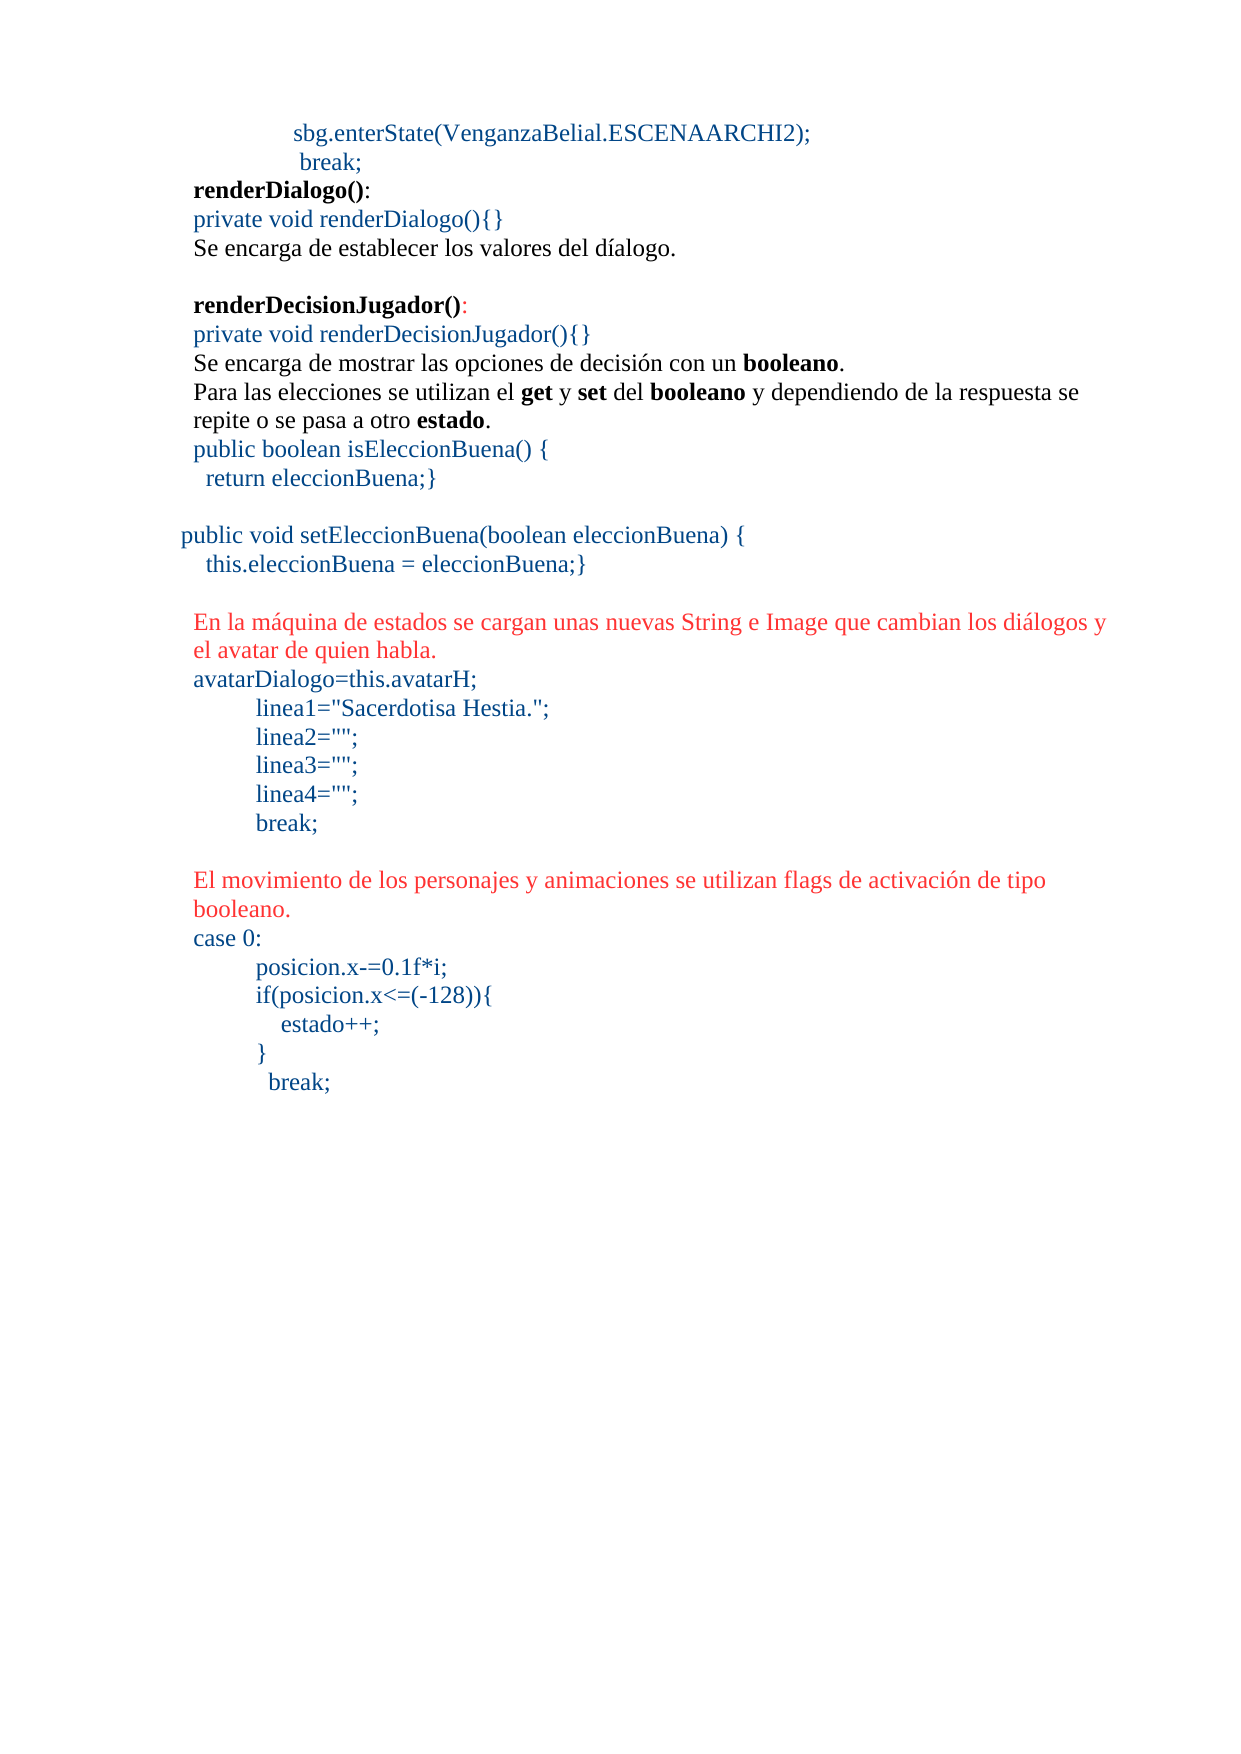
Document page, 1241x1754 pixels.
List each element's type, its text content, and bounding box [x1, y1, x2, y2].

text public boolean isEleccionBuena() { [156, 434, 1122, 463]
text break; [156, 1067, 1122, 1096]
text avatarDialogo=this.avatarH; [156, 664, 1122, 693]
text break; [156, 808, 1122, 837]
text if(posicion.x<=(-128)){ [156, 981, 1122, 1009]
text return eleccionBuena;} [156, 463, 1122, 492]
text Se encarga de mostrar las opciones de decisión con un booleano. [156, 348, 1122, 377]
text Se encarga de establecer los valores del díalogo. [156, 233, 1122, 262]
text linea4=""; [156, 779, 1122, 808]
text break; [193, 147, 1122, 176]
text linea2=""; [156, 722, 1122, 751]
text El movimiento de los personajes y animaciones se utilizan flags de activación de tipo booleano. [156, 866, 1122, 923]
text linea3=""; [156, 751, 1122, 779]
list renderDecisionJugador(): [156, 291, 1122, 319]
list renderDialogo(): [156, 176, 1122, 204]
text public void setEleccionBuena(boolean eleccionBuena) { [156, 521, 1122, 549]
list private void renderDialogo(){} [156, 204, 1122, 233]
text linea1="Sacerdotisa Hestia."; [156, 693, 1122, 722]
text En la máquina de estados se cargan unas nuevas String e Image que cambian los diálogos y el avatar de quien habla. [156, 607, 1122, 664]
text case 0: [156, 923, 1122, 952]
text estado++; [156, 1009, 1122, 1038]
text } [156, 1038, 1122, 1067]
text this.eleccionBuena = eleccionBuena;} [156, 549, 1122, 578]
text posicion.x-=0.1f*i; [156, 952, 1122, 981]
text private void renderDecisionJugador(){} [156, 319, 1122, 348]
text Para las elecciones se utilizan el get y set del booleano y dependiendo de la respuesta se repite o se pasa a otro estado. [156, 377, 1122, 434]
text sbg.enterState(VenganzaBelial.ESCENAARCHI2); [193, 118, 1122, 147]
